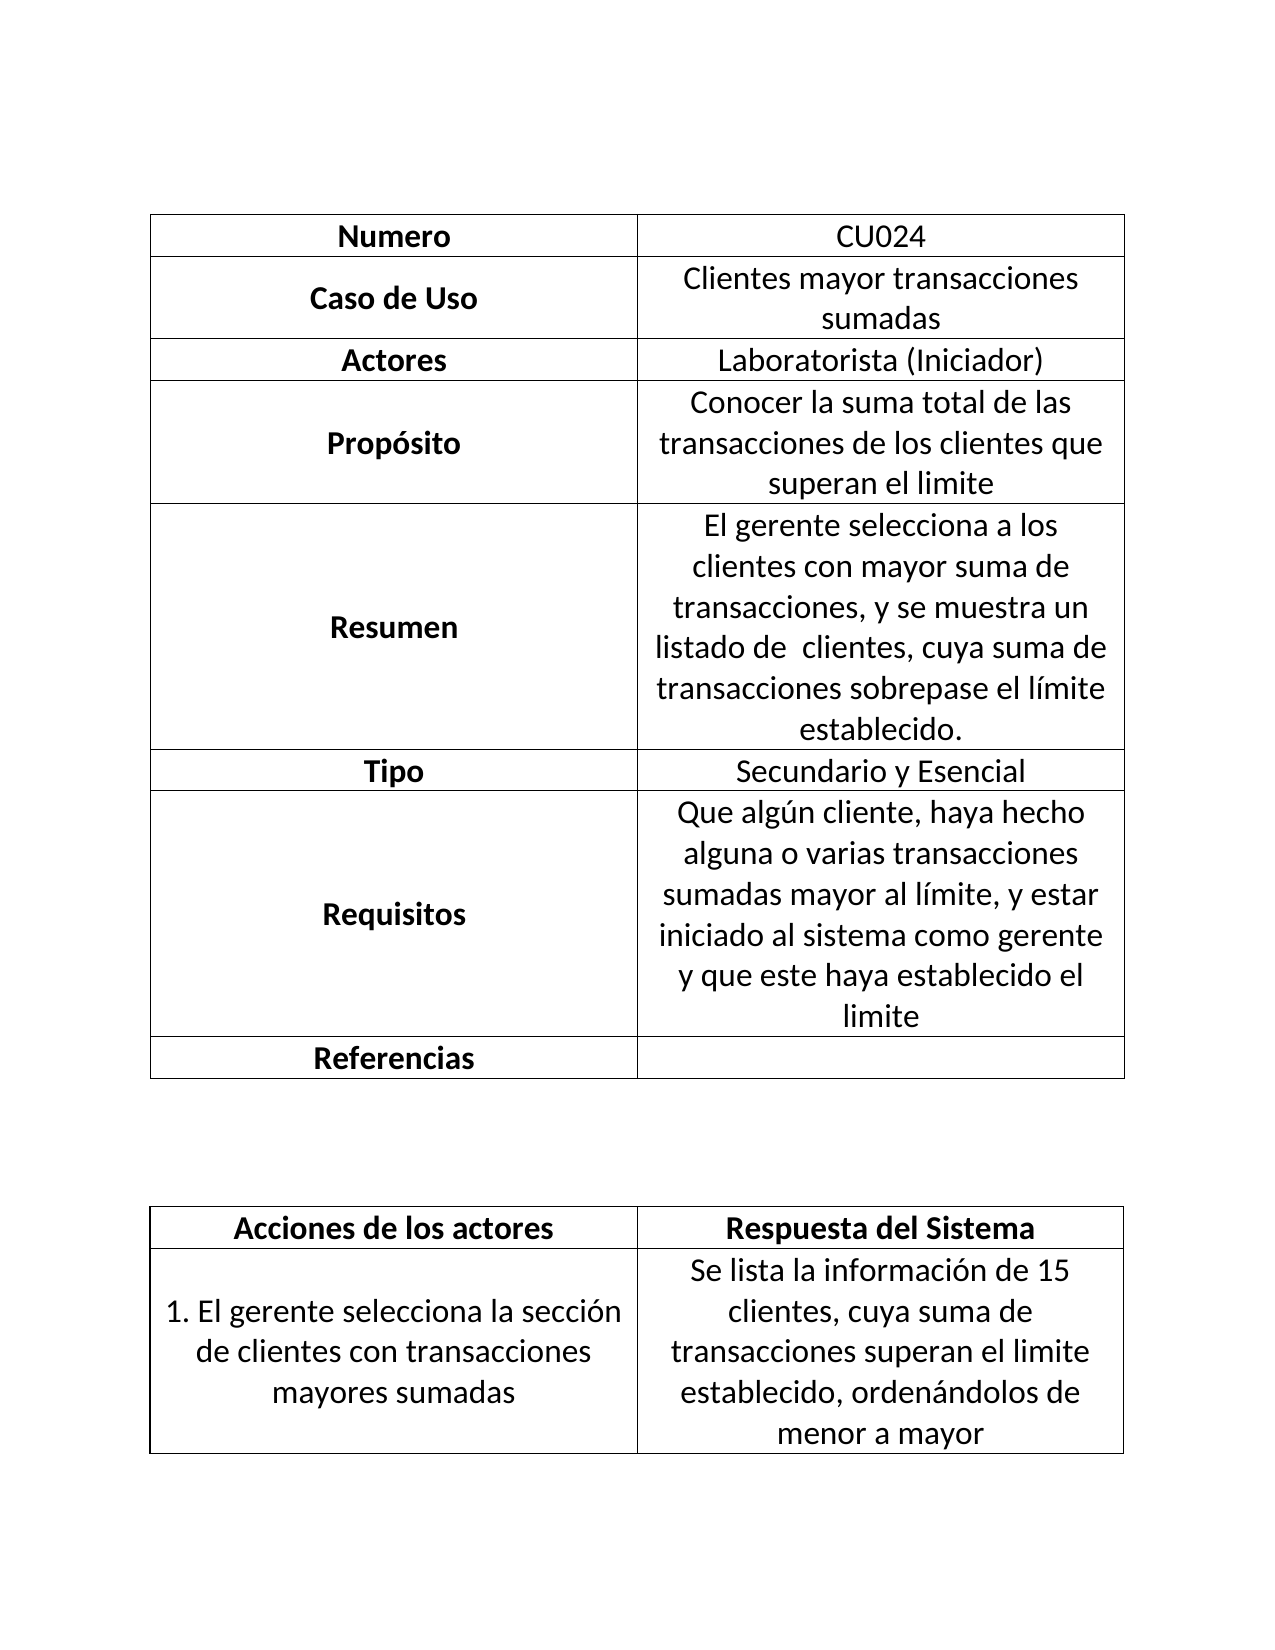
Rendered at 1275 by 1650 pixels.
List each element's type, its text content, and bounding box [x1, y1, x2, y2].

table_cell Tipo [151, 750, 637, 790]
table_cell Laboratorista (Iniciador) [638, 339, 1124, 380]
table_cell El gerente selecciona a los clientes con mayor suma de transacciones, y se muestra un listado de clientes, cuya suma de transacciones sobrepase el límite establecido. [638, 504, 1124, 748]
table_cell Actores [151, 339, 637, 380]
table_cell Requisitos [151, 791, 637, 1036]
table_cell Propósito [151, 381, 637, 503]
table_cell Caso de Uso [151, 257, 637, 338]
table_header Respuesta del Sistema [638, 1207, 1123, 1248]
table_cell Resumen [151, 504, 637, 748]
table_header Numero [151, 215, 637, 256]
table_header CU024 [638, 215, 1124, 256]
table_header Acciones de los actores [151, 1207, 637, 1248]
table_cell Referencias [151, 1037, 637, 1077]
table_cell Clientes mayor transacciones sumadas [638, 257, 1124, 338]
table_cell Secundario y Esencial [638, 750, 1124, 790]
table_cell Se lista la información de 15 clientes, cuya suma de transacciones superan el limite establecido, ordenándolos de menor a mayor [638, 1249, 1123, 1453]
table_cell Que algún cliente, haya hecho alguna o varias transacciones sumadas mayor al límite, y estar iniciado al sistema como gerente y que este haya establecido el limite [638, 791, 1124, 1036]
table_cell [638, 1037, 1124, 1077]
table_cell 1. El gerente selecciona la sección de clientes con transacciones mayores sumadas [151, 1249, 637, 1453]
table_cell Conocer la suma total de las transacciones de los clientes que superan el limite [638, 381, 1124, 503]
